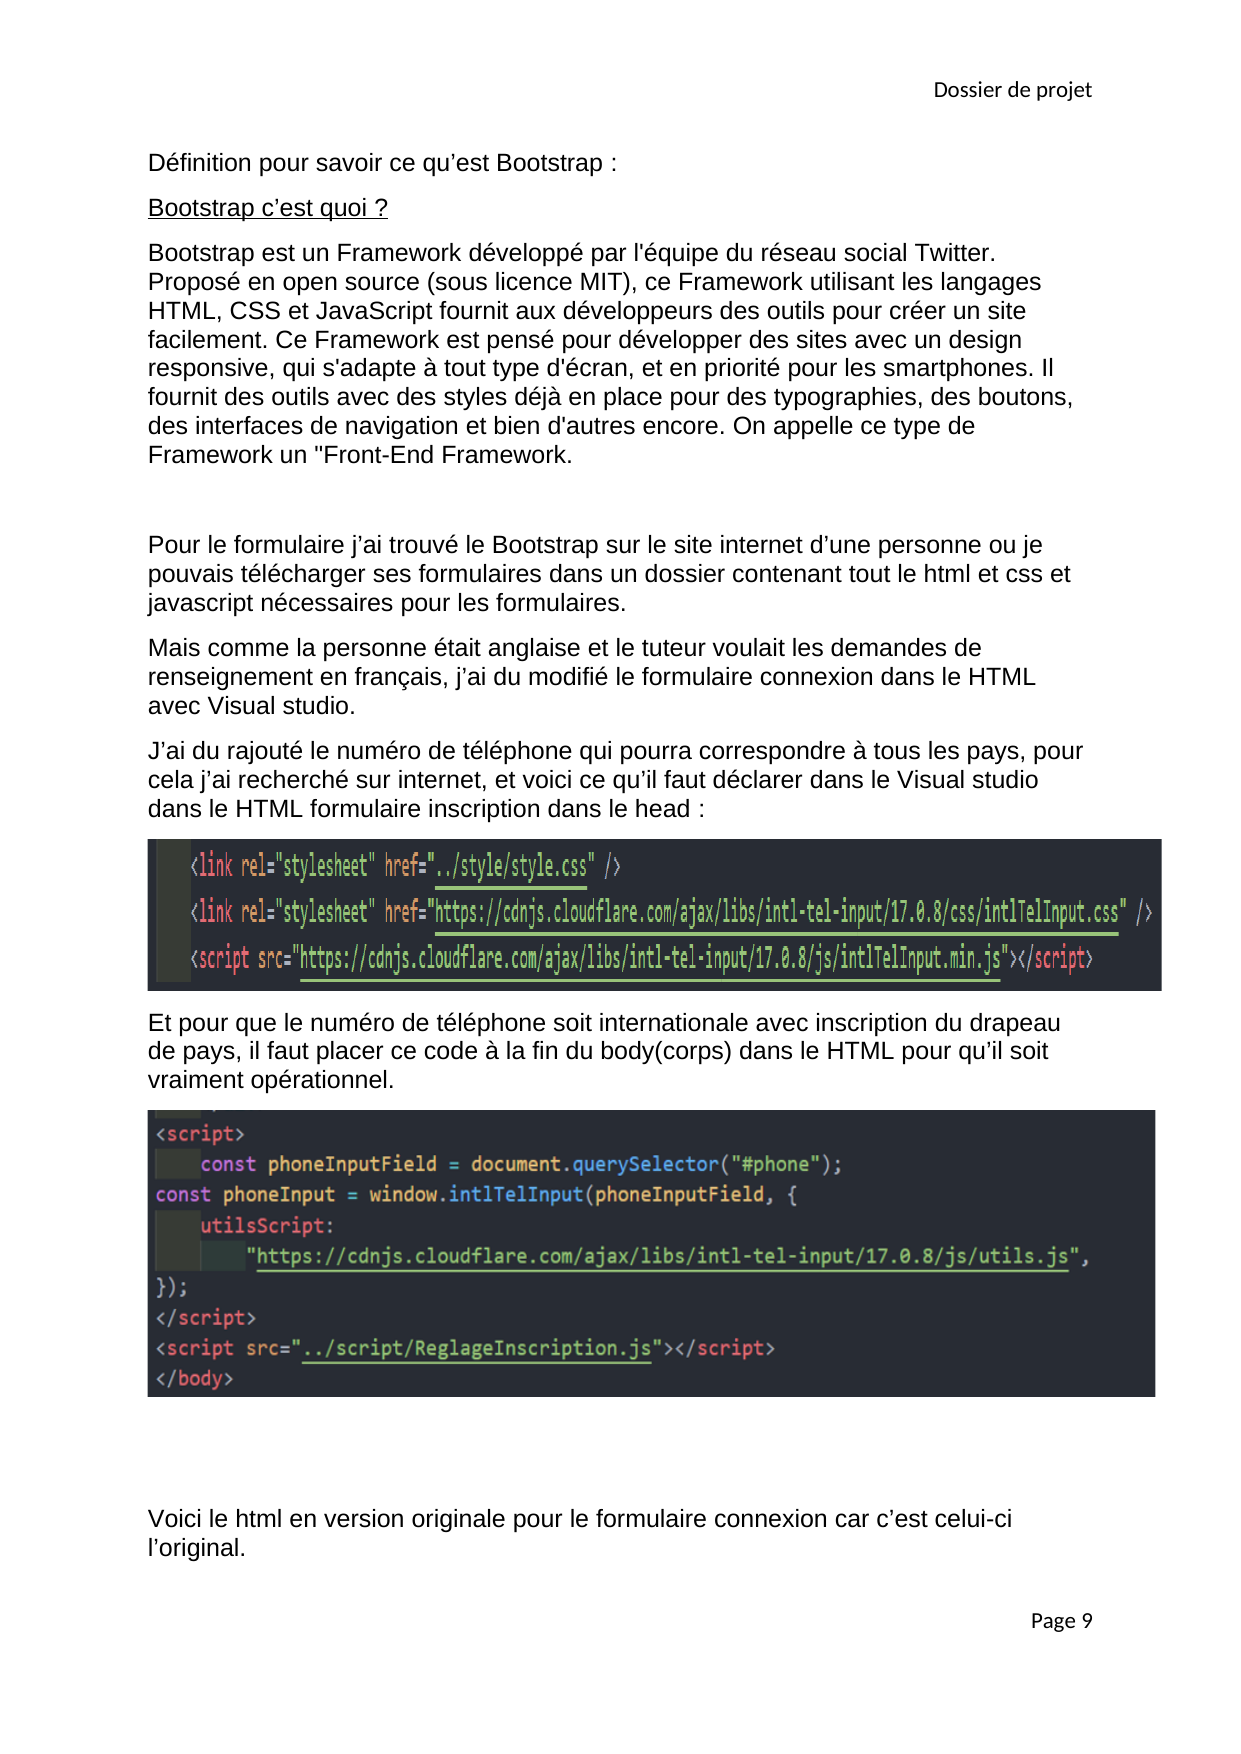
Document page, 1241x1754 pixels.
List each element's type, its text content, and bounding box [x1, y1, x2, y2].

text Bootstrap est un Framework développé par l'équipe du réseau social Twitter. Proposé en open source (sous licence MIT), ce Framework utilisant les langages HTML, CSS et JavaScript fournit aux développeurs des outils pour créer un site facilement. Ce Framework est pensé pour développer des sites avec un design responsive, qui s'adapte à tout type d'écran, et en priorité pour les smartphones. Il fournit des outils avec des styles déjà en place pour des typographies, des boutons, des interfaces de navigation et bien d'autres encore. On appelle ce type de Framework un "Front-End Framework. [148, 238, 1093, 468]
text Bootstrap c’est quoi ? [148, 193, 1093, 222]
text Pour le formulaire j’ai trouvé le Bootstrap sur le site internet d’une personne ou je pouvais télécharger ses formulaires dans un dossier contenant tout le html et css et javascript nécessaires pour les formulaires. [148, 531, 1093, 617]
text Et pour que le numéro de téléphone soit internationale avec inscription du drapeau de pays, il faut placer ce code à la fin du body(corps) dans le HTML pour qu’il soit vraiment opérationnel. [148, 1007, 1093, 1094]
text Mais comme la personne était anglaise et le tuteur voulait les demandes de renseignement en français, j’ai du modifié le formulaire connexion dans le HTML avec Visual studio. [148, 633, 1093, 720]
text J’ai du rajouté le numéro de téléphone qui pourra correspondre à tous les pays, pour cela j’ai recherché sur internet, et voici ce qu’il faut déclarer dans le Visual studio dans le HTML formulaire inscription dans le head : [148, 736, 1093, 823]
text Définition pour savoir ce qu’est Bootstrap : [148, 148, 1093, 176]
text Voici le html en version originale pour le formulaire connexion car c’est celui-ci l’original. [148, 1504, 1093, 1561]
